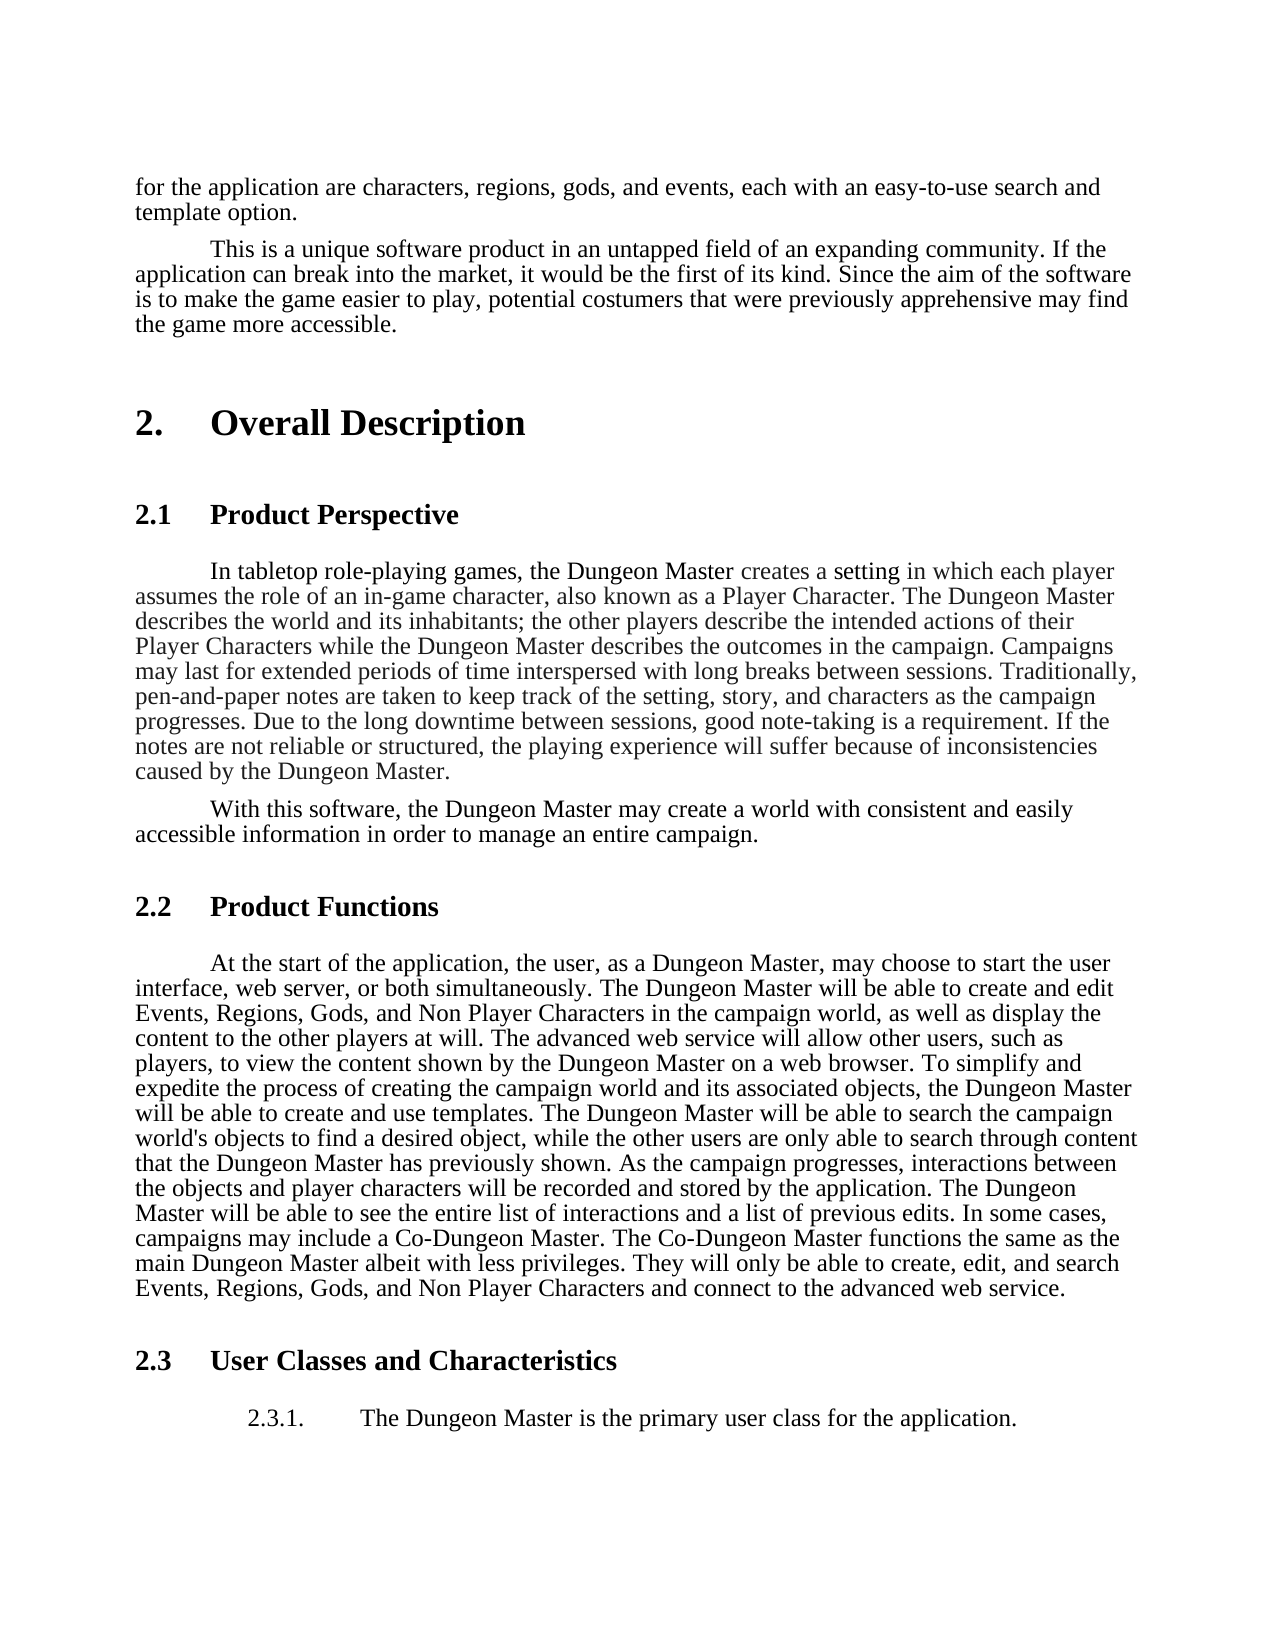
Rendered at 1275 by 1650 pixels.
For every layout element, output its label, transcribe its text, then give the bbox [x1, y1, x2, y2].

subtitle User Classes and Characteristics [135, 1343, 1140, 1377]
text In tabletop role-playing games, the Dungeon Master creates a setting in which each player assumes the role of an in-game character, also known as a Player Character. The Dungeon Master describes the world and its inhabitants; the other players describe the intended actions of their Player Characters while the Dungeon Master describes the outcomes in the campaign. Campaigns may last for extended periods of time interspersed with long breaks between sessions. Traditionally, pen-and-paper notes are taken to keep track of the setting, story, and characters as the campaign progresses. Due to the long downtime between sessions, good note-taking is a requirement. If the notes are not reliable or structured, the playing experience will suffer because of inconsistencies caused by the Dungeon Master. [135, 560, 1140, 785]
text This is a unique software product in an untapped field of an expanding community. If the application can break into the market, it would be the first of its kind. Since the aim of the software is to make the game easier to play, potential costumers that were previously apprehensive may find the game more accessible. [135, 237, 1140, 337]
list The Dungeon Master is the primary user class for the application. [247, 1406, 1140, 1431]
subtitle Product Perspective [135, 497, 1140, 531]
subtitle Product Functions [135, 889, 1140, 922]
text At the start of the application, the user, as a Dungeon Master, may choose to start the user interface, web server, or both simultaneously. The Dungeon Master will be able to create and edit Events, Regions, Gods, and Non Player Characters in the campaign world, as well as display the content to the other players at will. The advanced web service will allow other users, such as players, to view the content shown by the Dungeon Master on a web browser. To simplify and expedite the process of creating the campaign world and its associated objects, the Dungeon Master will be able to create and use templates. The Dungeon Master will be able to search the campaign world's objects to find a desired object, while the other users are only able to search through content that the Dungeon Master has previously shown. As the campaign progresses, interactions between the objects and player characters will be recorded and stored by the application. The Dungeon Master will be able to see the entire list of interactions and a list of previous edits. In some cases, campaigns may include a Co-Dungeon Master. The Co-Dungeon Master functions the same as the main Dungeon Master albeit with less privileges. They will only be able to create, edit, and search Events, Regions, Gods, and Non Player Characters and connect to the advanced web service. [135, 952, 1140, 1302]
subtitle Overall Description [135, 400, 1140, 443]
text for the application are characters, regions, gods, and events, each with an easy-to-use search and template option. [135, 175, 1140, 225]
text With this software, the Dungeon Master may create a world with consistent and easily accessible information in order to manage an entire campaign. [135, 797, 1140, 847]
